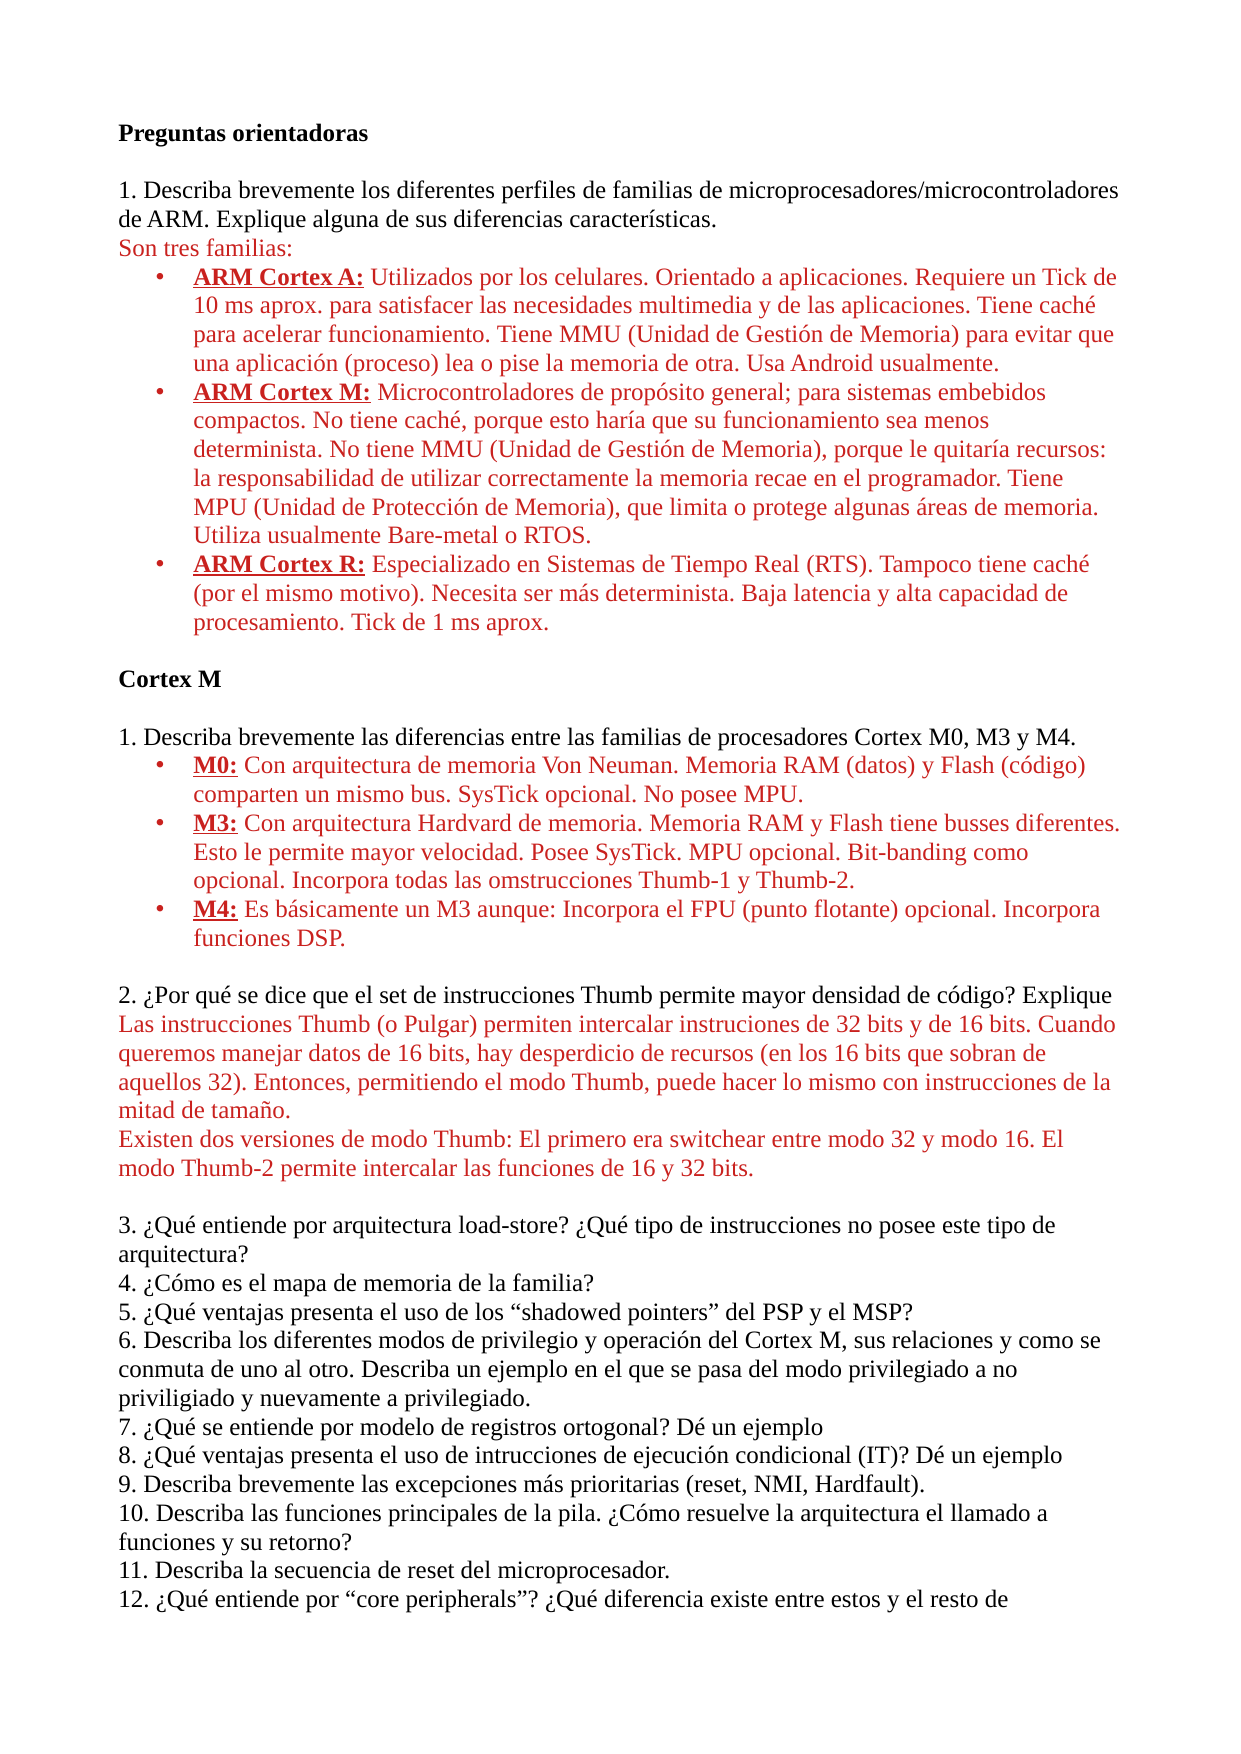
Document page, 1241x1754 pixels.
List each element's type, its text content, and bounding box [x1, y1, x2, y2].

list ARM Cortex R: Especializado en Sistemas de Tiempo Real (RTS). Tampoco tiene caché (por el mismo motivo). Necesita ser más determinista. Baja latencia y alta capacidad de procesamiento. Tick de 1 ms aprox. [156, 549, 1122, 636]
list M0: Con arquitectura de memoria Von Neuman. Memoria RAM (datos) y Flash (código) comparten un mismo bus. SysTick opcional. No posee MPU. [156, 751, 1122, 808]
text 4. ¿Cómo es el mapa de memoria de la familia? [118, 1268, 1122, 1297]
text 1. Describa brevemente las diferencias entre las familias de procesadores Cortex M0, M3 y M4. [118, 722, 1122, 751]
text Existen dos versiones de modo Thumb: El primero era switchear entre modo 32 y modo 16. El modo Thumb-2 permite intercalar las funciones de 16 y 32 bits. [118, 1124, 1122, 1182]
text 3. ¿Qué entiende por arquitectura load-store? ¿Qué tipo de instrucciones no posee este tipo de arquitectura? [118, 1211, 1122, 1268]
text Son tres familias: [118, 233, 1122, 262]
text 12. ¿Qué entiende por “core peripherals”? ¿Qué diferencia existe entre estos y el resto de [118, 1584, 1122, 1613]
text 6. Describa los diferentes modos de privilegio y operación del Cortex M, sus relaciones y como se conmuta de uno al otro. Describa un ejemplo en el que se pasa del modo privilegiado a no priviligiado y nuevamente a privilegiado. [118, 1326, 1122, 1412]
text 9. Describa brevemente las excepciones más prioritarias (reset, NMI, Hardfault). [118, 1469, 1122, 1498]
text Las instrucciones Thumb (o Pulgar) permiten intercalar instruciones de 32 bits y de 16 bits. Cuando queremos manejar datos de 16 bits, hay desperdicio de recursos (en los 16 bits que sobran de aquellos 32). Entonces, permitiendo el modo Thumb, puede hacer lo mismo con instrucciones de la mitad de tamaño. [118, 1009, 1122, 1124]
text 7. ¿Qué se entiende por modelo de registros ortogonal? Dé un ejemplo [118, 1412, 1122, 1441]
text Preguntas orientadoras [118, 118, 1122, 147]
text 2. ¿Por qué se dice que el set de instrucciones Thumb permite mayor densidad de código? Explique [118, 981, 1122, 1009]
list ARM Cortex M: Microcontroladores de propósito general; para sistemas embebidos compactos. No tiene caché, porque esto haría que su funcionamiento sea menos determinista. No tiene MMU (Unidad de Gestión de Memoria), porque le quitaría recursos: la responsabilidad de utilizar correctamente la memoria recae en el programador. Tiene MPU (Unidad de Protección de Memoria), que limita o protege algunas áreas de memoria. Utiliza usualmente Bare-metal o RTOS. [156, 377, 1122, 549]
text 1. Describa brevemente los diferentes perfiles de familias de microprocesadores/microcontroladores de ARM. Explique alguna de sus diferencias características. [118, 176, 1122, 233]
list M3: Con arquitectura Hardvard de memoria. Memoria RAM y Flash tiene busses diferentes. Esto le permite mayor velocidad. Posee SysTick. MPU opcional. Bit-banding como opcional. Incorpora todas las omstrucciones Thumb-1 y Thumb-2. [156, 808, 1122, 894]
text 10. Describa las funciones principales de la pila. ¿Cómo resuelve la arquitectura el llamado a funciones y su retorno? [118, 1498, 1122, 1556]
text Cortex M [118, 664, 1122, 693]
text 5. ¿Qué ventajas presenta el uso de los “shadowed pointers” del PSP y el MSP? [118, 1297, 1122, 1326]
text 11. Describa la secuencia de reset del microprocesador. [118, 1556, 1122, 1584]
list ARM Cortex A: Utilizados por los celulares. Orientado a aplicaciones. Requiere un Tick de 10 ms aprox. para satisfacer las necesidades multimedia y de las aplicaciones. Tiene caché para acelerar funcionamiento. Tiene MMU (Unidad de Gestión de Memoria) para evitar que una aplicación (proceso) lea o pise la memoria de otra. Usa Android usualmente. [156, 262, 1122, 377]
text 8. ¿Qué ventajas presenta el uso de intrucciones de ejecución condicional (IT)? Dé un ejemplo [118, 1441, 1122, 1469]
list M4: Es básicamente un M3 aunque: Incorpora el FPU (punto flotante) opcional. Incorpora funciones DSP. [156, 894, 1122, 952]
